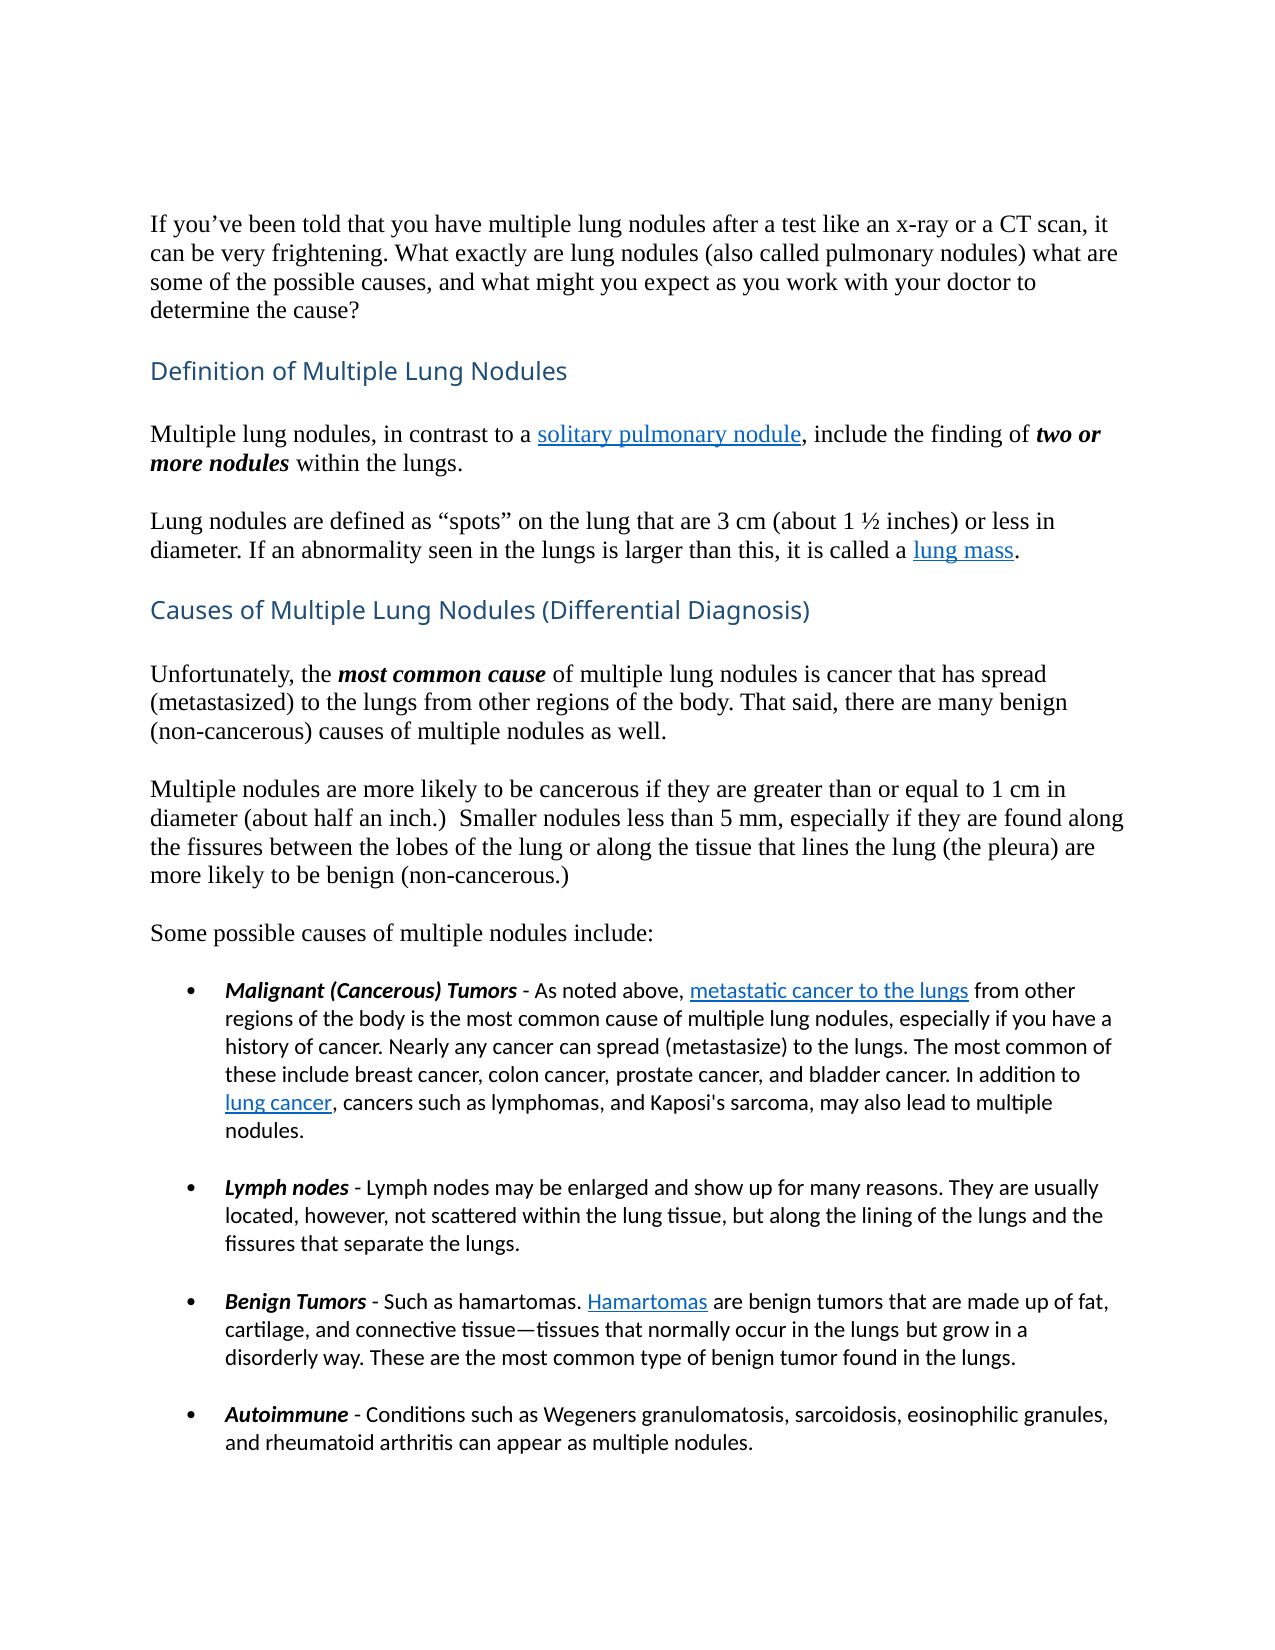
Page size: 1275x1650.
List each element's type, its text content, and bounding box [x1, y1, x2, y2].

text Multiple lung nodules, in contrast to a solitary pulmonary nodule, include the finding of two or more nodules within the lungs. [150, 419, 1125, 477]
subtitle Definition of Multiple Lung Nodules [150, 353, 1125, 388]
list Benign Tumors - Such as hamartomas. Hamartomas are benign tumors that are made up of fat, cartilage, and connective tissue—tissues that normally occur in the lungs but grow in a disorderly way. These are the most common type of benign tumor found in the lungs. [187, 1287, 1125, 1371]
text Multiple nodules are more likely to be cancerous if they are greater than or equal to 1 cm in diameter (about half an inch.) Smaller nodules less than 5 mm, especially if they are found along the fissures between the lobes of the lung or along the tissue that lines the lung (the pleura) are more likely to be benign (non-cancerous.) [150, 774, 1125, 889]
list Lymph nodes - Lymph nodes may be enlarged and show up for many reasons. They are usually located, however, not scattered within the lung tissue, but along the lining of the lungs and the fissures that separate the lungs. [187, 1173, 1125, 1258]
text Some possible causes of multiple nodules include: [150, 918, 1125, 947]
text If you’ve been told that you have multiple lung nodules after a test like an x-ray or a CT scan, it can be very frightening. What exactly are lung nodules (also called pulmonary nodules) what are some of the possible causes, and what might you expect as you work with your doctor to determine the cause? [150, 209, 1125, 324]
text Unfortunately, the most common cause of multiple lung nodules is cancer that has spread (metastasized) to the lungs from other regions of the body. That said, there are many benign (non-cancerous) causes of multiple nodules as well. [150, 659, 1125, 745]
list Malignant (Cancerous) Tumors - As noted above, metastatic cancer to the lungs from other regions of the body is the most common cause of multiple lung nodules, especially if you have a history of cancer. Nearly any cancer can spread (metastasize) to the lungs. The most common of these include breast cancer, colon cancer, prostate cancer, and bladder cancer. In addition to lung cancer, cancers such as lymphomas, and Kaposi's sarcoma, may also lead to multiple nodules. [187, 976, 1125, 1144]
text Lung nodules are defined as “spots” on the lung that are 3 cm (about 1 ½ inches) or less in diameter. If an abnormality seen in the lungs is larger than this, it is called a lung mass. [150, 506, 1125, 564]
subtitle Causes of Multiple Lung Nodules (Differential Diagnosis) [150, 593, 1125, 627]
list Autoimmune - Conditions such as Wegeners granulomatosis, sarcoidosis, eosinophilic granules, and rheumatoid arthritis can appear as multiple nodules. [187, 1400, 1125, 1456]
